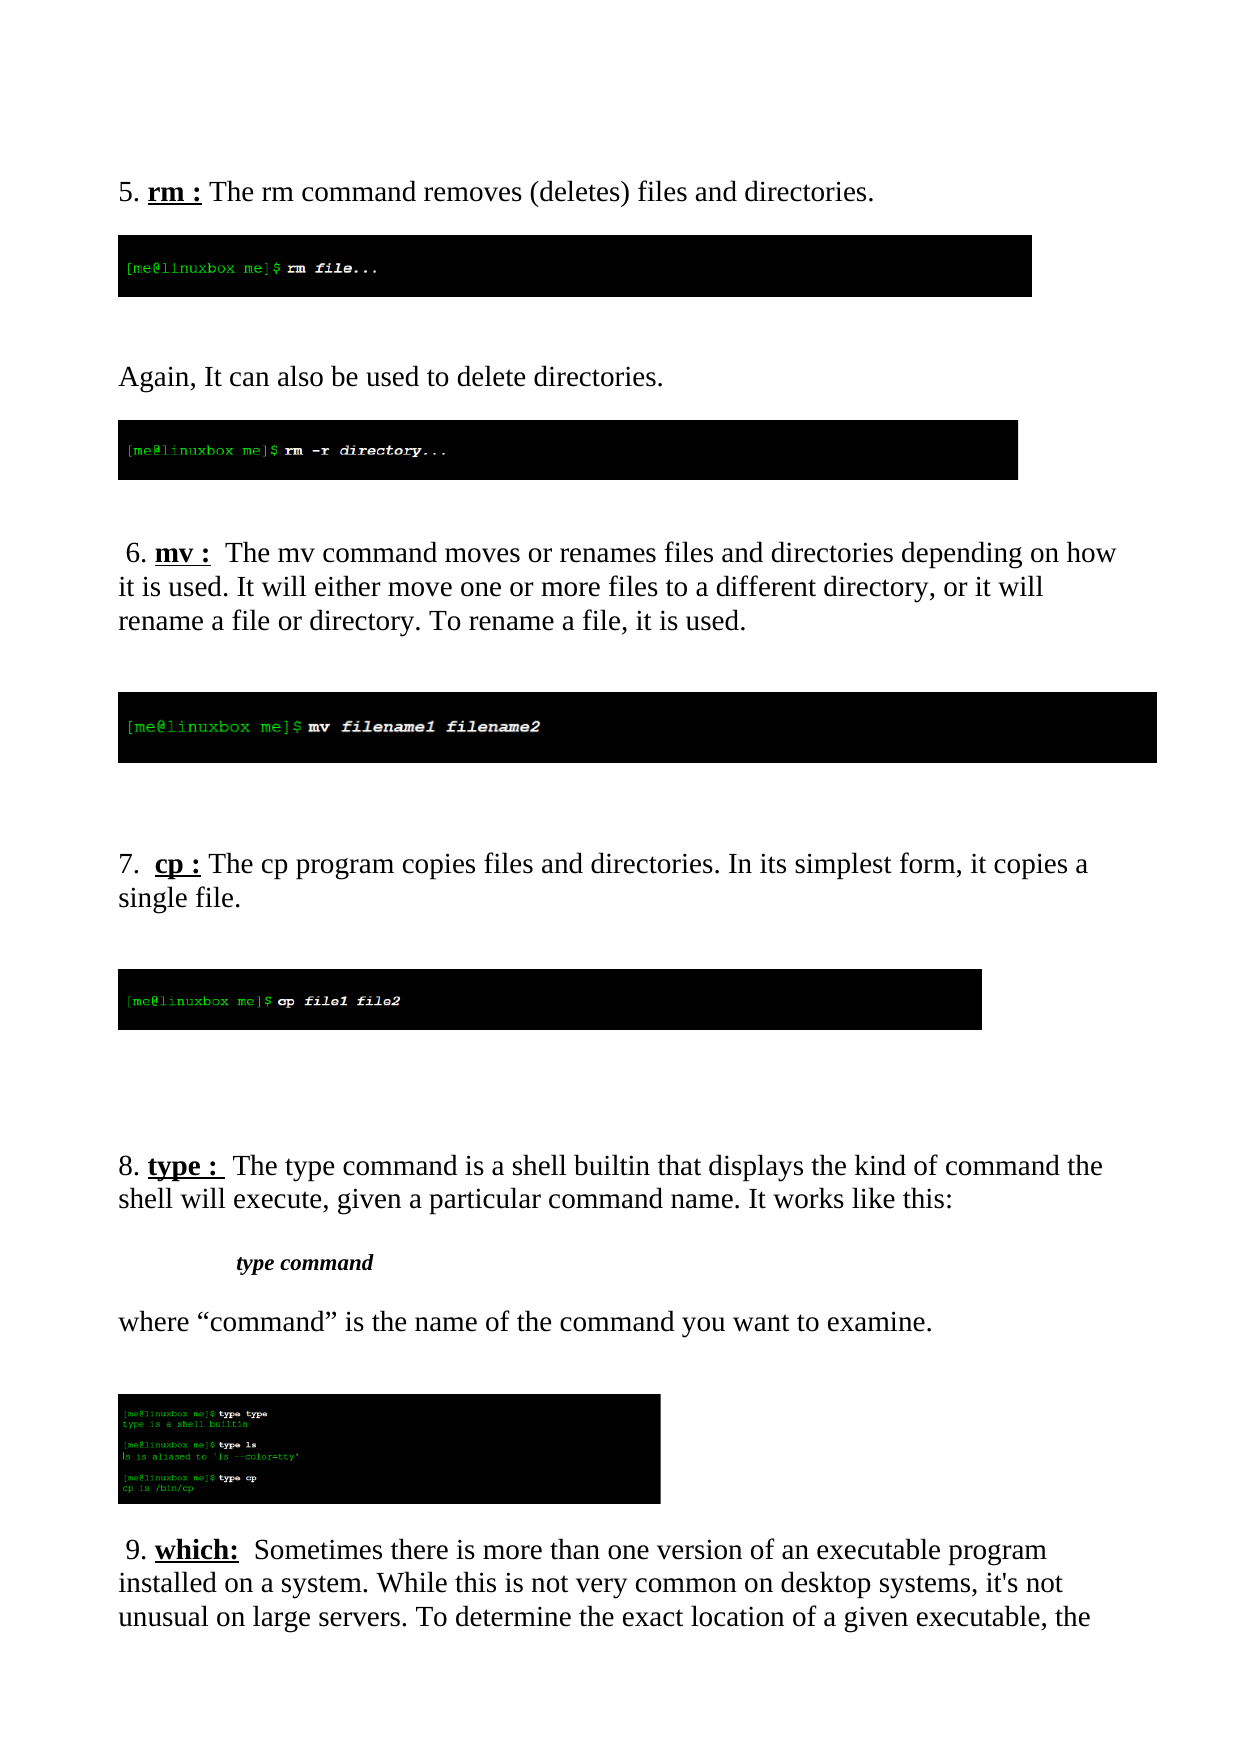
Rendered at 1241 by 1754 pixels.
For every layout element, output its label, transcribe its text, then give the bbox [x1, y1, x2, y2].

text type command [118, 1243, 1122, 1276]
text where “command” is the name of the command you want to examine. [118, 1304, 1122, 1338]
text 7. cp : The cp program copies files and directories. In its simplest form, it copies a single file. [118, 846, 1122, 913]
text 9. which: Sometimes there is more than one version of an executable program installed on a system. While this is not very common on desktop systems, it's not unusual on large servers. To determine the exact location of a given executable, the [118, 1532, 1122, 1633]
text 8. type : The type command is a shell builtin that displays the kind of command the shell will execute, given a particular command name. It works like this: [118, 1148, 1122, 1215]
text Again, It can also be used to delete directories. [118, 359, 1122, 393]
text 5. rm : The rm command removes (deletes) files and directories. [118, 174, 1122, 208]
text 6. mv : The mv command moves or renames files and directories depending on how it is used. It will either move one or more files to a different directory, or it will rename a file or directory. To rename a file, it is used. [118, 536, 1122, 636]
